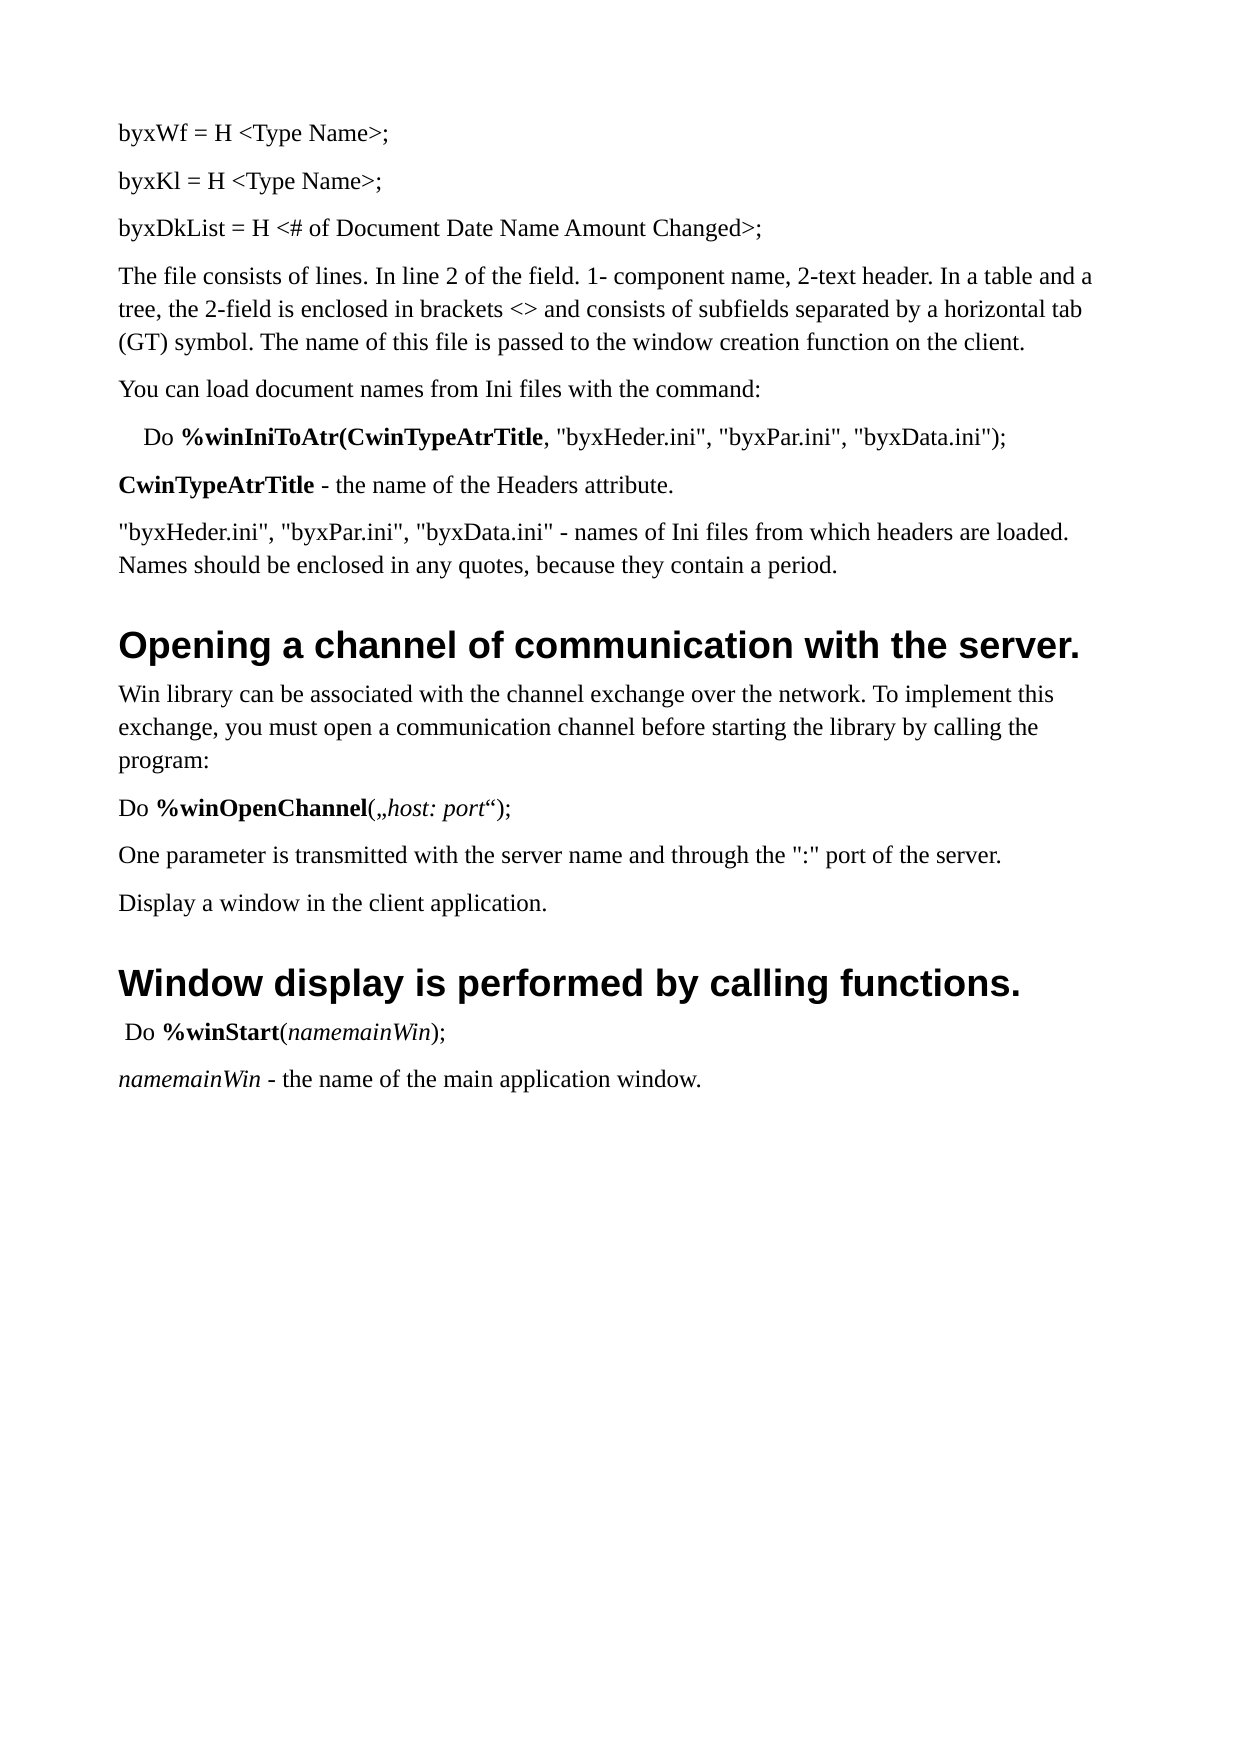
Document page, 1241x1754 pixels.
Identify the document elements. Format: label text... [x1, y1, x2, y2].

text CwinTypeAtrTitle - the name of the Headers attribute. [118, 470, 1122, 498]
subtitle Window display is performed by calling functions. [118, 961, 1122, 1004]
text Win library can be associated with the channel exchange over the network. To implement this exchange, you must open a communication channel before starting the library by calling the program: [118, 679, 1122, 774]
text byxWf = H <Type Name>; [118, 118, 1122, 147]
text byxDkList = H <# of Document Date Name Amount Changed>; [118, 213, 1122, 242]
text Do %winIniToAtr(CwinTypeAtrTitle, "byxHeder.ini", "byxPar.ini", "byxData.ini"); [118, 422, 1122, 451]
text byxKl = H <Type Name>; [118, 166, 1122, 194]
text Do %winStart(namemainWin); [118, 1017, 1122, 1046]
text "byxHeder.ini", "byxPar.ini", "byxData.ini" - names of Ini files from which headers are loaded. Names should be enclosed in any quotes, because they contain a period. [118, 517, 1122, 579]
text The file consists of lines. In line 2 of the field. 1- component name, 2-text header. In a table and a tree, the 2-field is enclosed in brackets <> and consists of subfields separated by a horizontal tab (GT) symbol. The name of this file is passed to the window creation function on the client. [118, 261, 1122, 356]
text Display a window in the client application. [118, 888, 1122, 917]
text namemainWin - the name of the main application window. [118, 1064, 1122, 1093]
text Do %winOpenChannel(„host: port“); [118, 793, 1122, 822]
text You can load document names from Ini files with the command: [118, 374, 1122, 403]
subtitle Opening a channel of communication with the server. [118, 623, 1122, 667]
text One parameter is transmitted with the server name and through the ":" port of the server. [118, 840, 1122, 869]
